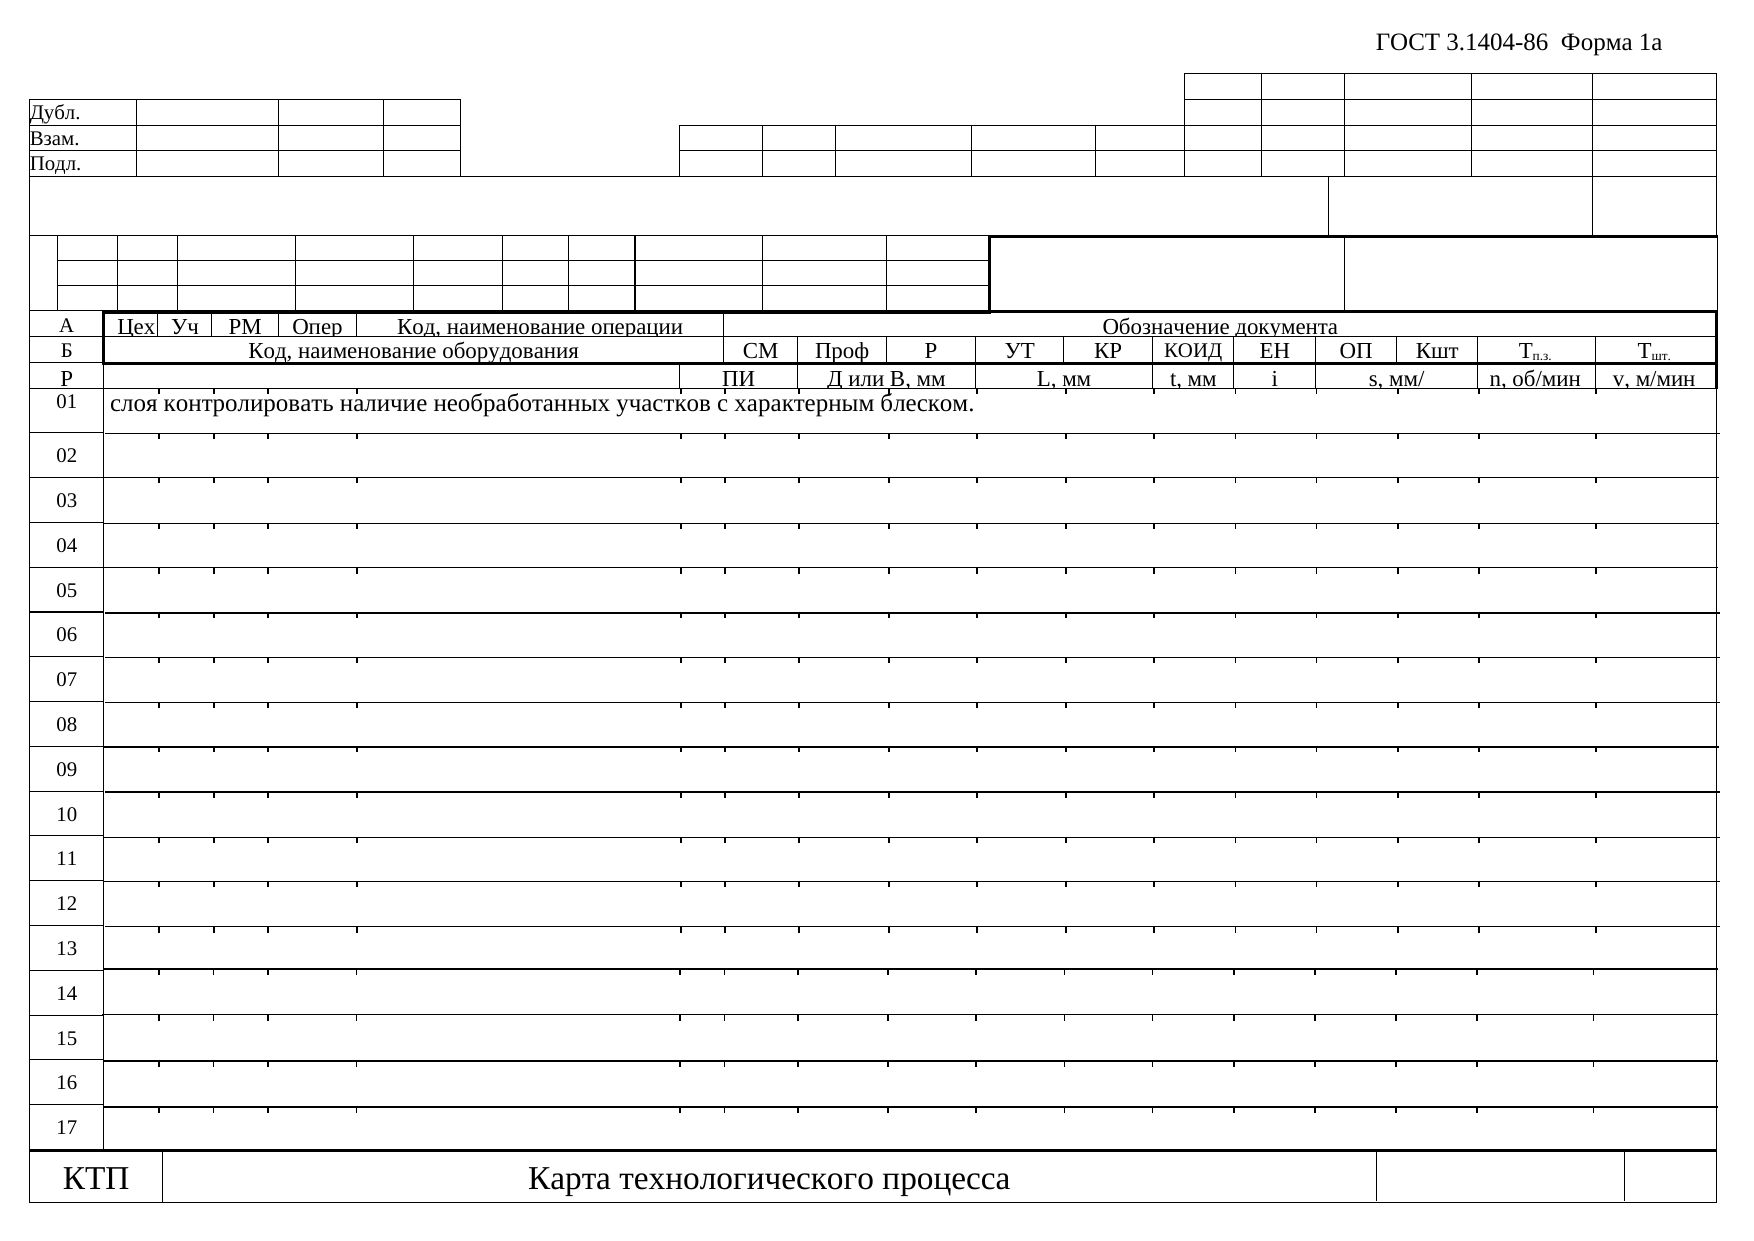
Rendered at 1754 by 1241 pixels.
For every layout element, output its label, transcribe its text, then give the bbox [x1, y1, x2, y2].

table_cell 16 [30, 1060, 103, 1104]
table_cell [104, 524, 1716, 567]
table_cell [137, 126, 278, 150]
table_cell ОП [1316, 337, 1396, 362]
table_cell Код, наименование оборудования [105, 337, 723, 362]
table_cell [461, 99, 712, 124]
table_cell Код, наименование операции [357, 314, 723, 336]
table_cell i [1234, 365, 1315, 387]
table_cell [279, 100, 383, 124]
table_cell [991, 238, 1344, 310]
table_cell L, мм [976, 365, 1152, 387]
table_cell 15 [30, 1016, 103, 1059]
table_cell Проф [798, 337, 886, 362]
table_cell [384, 126, 460, 150]
table_cell [58, 236, 117, 260]
table_header [1345, 74, 1471, 99]
table_cell [118, 261, 177, 285]
table_cell [503, 236, 568, 260]
table_header [1593, 74, 1716, 99]
table_cell [569, 236, 634, 260]
table_cell [1593, 177, 1716, 235]
table_cell [58, 261, 117, 285]
table_cell ПИ [680, 365, 797, 387]
table_cell [384, 100, 460, 124]
table_cell [296, 236, 413, 260]
table_cell [414, 261, 502, 285]
table_cell [763, 126, 835, 150]
table_cell СМ [724, 337, 797, 362]
table_cell 11 [30, 836, 103, 880]
table_cell [763, 236, 886, 260]
table_cell [118, 286, 177, 310]
table_cell Взам. [30, 126, 136, 150]
table_cell [887, 286, 988, 310]
table_cell 07 [30, 657, 103, 701]
table_cell [1376, 1152, 1625, 1202]
table_cell [680, 151, 762, 176]
table_cell [503, 286, 568, 310]
table_cell [279, 126, 383, 150]
table_cell [178, 261, 295, 285]
table_cell [104, 882, 1716, 968]
table_cell 04 [30, 523, 103, 567]
table_cell [137, 151, 278, 176]
table_cell 17 [30, 1105, 103, 1149]
table_cell n, об/мин [1478, 365, 1595, 387]
table_cell [1262, 126, 1344, 150]
table_cell [569, 261, 634, 285]
table_cell t, мм [1153, 365, 1233, 387]
table_cell КОИД [1153, 337, 1233, 362]
table_cell [503, 261, 568, 285]
table_cell Д или В, мм [798, 365, 975, 387]
table_cell Б [30, 337, 102, 362]
table_cell [1593, 100, 1716, 124]
table_cell 06 [30, 613, 103, 656]
table_cell 10 [30, 792, 103, 835]
table_cell s, мм/ [1316, 365, 1477, 387]
table_cell А [30, 311, 102, 336]
table_cell РМ [212, 314, 278, 336]
table_cell [972, 126, 1095, 150]
table_cell [104, 365, 679, 387]
table_cell 05 [30, 568, 103, 611]
table_cell [763, 151, 835, 176]
table_cell [836, 126, 971, 150]
table_cell [178, 236, 295, 260]
table_cell [1096, 151, 1184, 176]
table_cell [1625, 1152, 1716, 1202]
table_cell слоя контролировать наличие необработанных участков с характерным блеском. [104, 389, 1716, 477]
table_cell [1185, 100, 1261, 124]
table_cell [763, 286, 886, 310]
table_cell [178, 286, 295, 310]
table_cell КТП [30, 1152, 162, 1202]
table_cell [118, 236, 177, 260]
table_cell Уч [158, 314, 211, 336]
table_cell [384, 151, 460, 176]
table_cell Обозначение документа [724, 313, 1715, 336]
table_cell v, м/мин [1596, 365, 1715, 387]
table_cell [712, 99, 1184, 124]
table_cell Р [887, 337, 975, 362]
table_cell Кшт [1397, 337, 1477, 362]
table_cell 12 [30, 881, 103, 925]
table_cell [104, 970, 1716, 1014]
table_cell [1262, 100, 1344, 124]
table_cell Тшт. [1596, 337, 1715, 362]
table_cell [836, 151, 971, 176]
table_cell 02 [30, 433, 103, 477]
table_cell Карта технологического процесса [163, 1152, 1376, 1202]
table_cell 03 [30, 478, 103, 522]
table_cell [1262, 151, 1344, 176]
table_cell [887, 261, 988, 285]
table_header [30, 73, 1184, 99]
table_cell [1345, 238, 1717, 310]
table_cell [1329, 177, 1592, 235]
table_cell КР [1064, 337, 1152, 362]
table_cell Цех [105, 314, 157, 336]
table_header [1262, 74, 1344, 99]
table_cell [636, 286, 762, 310]
table_cell 09 [30, 747, 103, 791]
table_cell 13 [30, 926, 103, 970]
table_header [1472, 74, 1592, 99]
table_cell [887, 236, 988, 260]
table_cell [1345, 151, 1471, 176]
table_cell [104, 838, 1716, 881]
table_cell [569, 286, 634, 310]
table_cell [1593, 126, 1716, 150]
table_cell [763, 261, 886, 285]
table_cell [104, 1015, 1716, 1060]
table_cell [104, 1108, 1716, 1149]
table_cell [1345, 100, 1471, 124]
table_cell УТ [976, 337, 1063, 362]
table_cell Опер [279, 314, 356, 336]
table_cell [58, 286, 117, 310]
table_cell Р [30, 363, 103, 387]
table_cell [30, 177, 1328, 235]
table_cell Подл. [30, 151, 136, 176]
table_cell [104, 748, 1716, 837]
table_cell [104, 478, 1716, 523]
table_cell 01 [30, 389, 103, 432]
table_cell [636, 261, 762, 285]
table_cell Тп.з. [1478, 337, 1595, 362]
table_cell [461, 125, 679, 176]
table_cell [296, 286, 413, 310]
table_cell Дубл. [30, 100, 136, 124]
table_cell [1185, 151, 1261, 176]
table_cell [1472, 151, 1592, 176]
table_cell [680, 126, 762, 150]
table_cell [972, 151, 1095, 176]
table_cell [104, 568, 1716, 746]
table_cell [1472, 100, 1592, 124]
table_cell [1593, 151, 1716, 176]
table_cell [104, 1062, 1716, 1106]
table_cell [296, 261, 413, 285]
table_cell [636, 236, 762, 260]
table_cell [414, 236, 502, 260]
table_cell 08 [30, 702, 103, 746]
table_cell [1185, 126, 1261, 150]
table_cell [1472, 126, 1592, 150]
table_cell [1345, 126, 1471, 150]
table_cell [1096, 126, 1184, 150]
table_cell 14 [30, 971, 103, 1014]
table_cell [137, 100, 278, 124]
table_cell ЕН [1234, 337, 1315, 362]
table_header [1185, 74, 1261, 99]
table_cell [30, 236, 57, 310]
table_cell [279, 151, 383, 176]
table_cell [414, 286, 502, 310]
